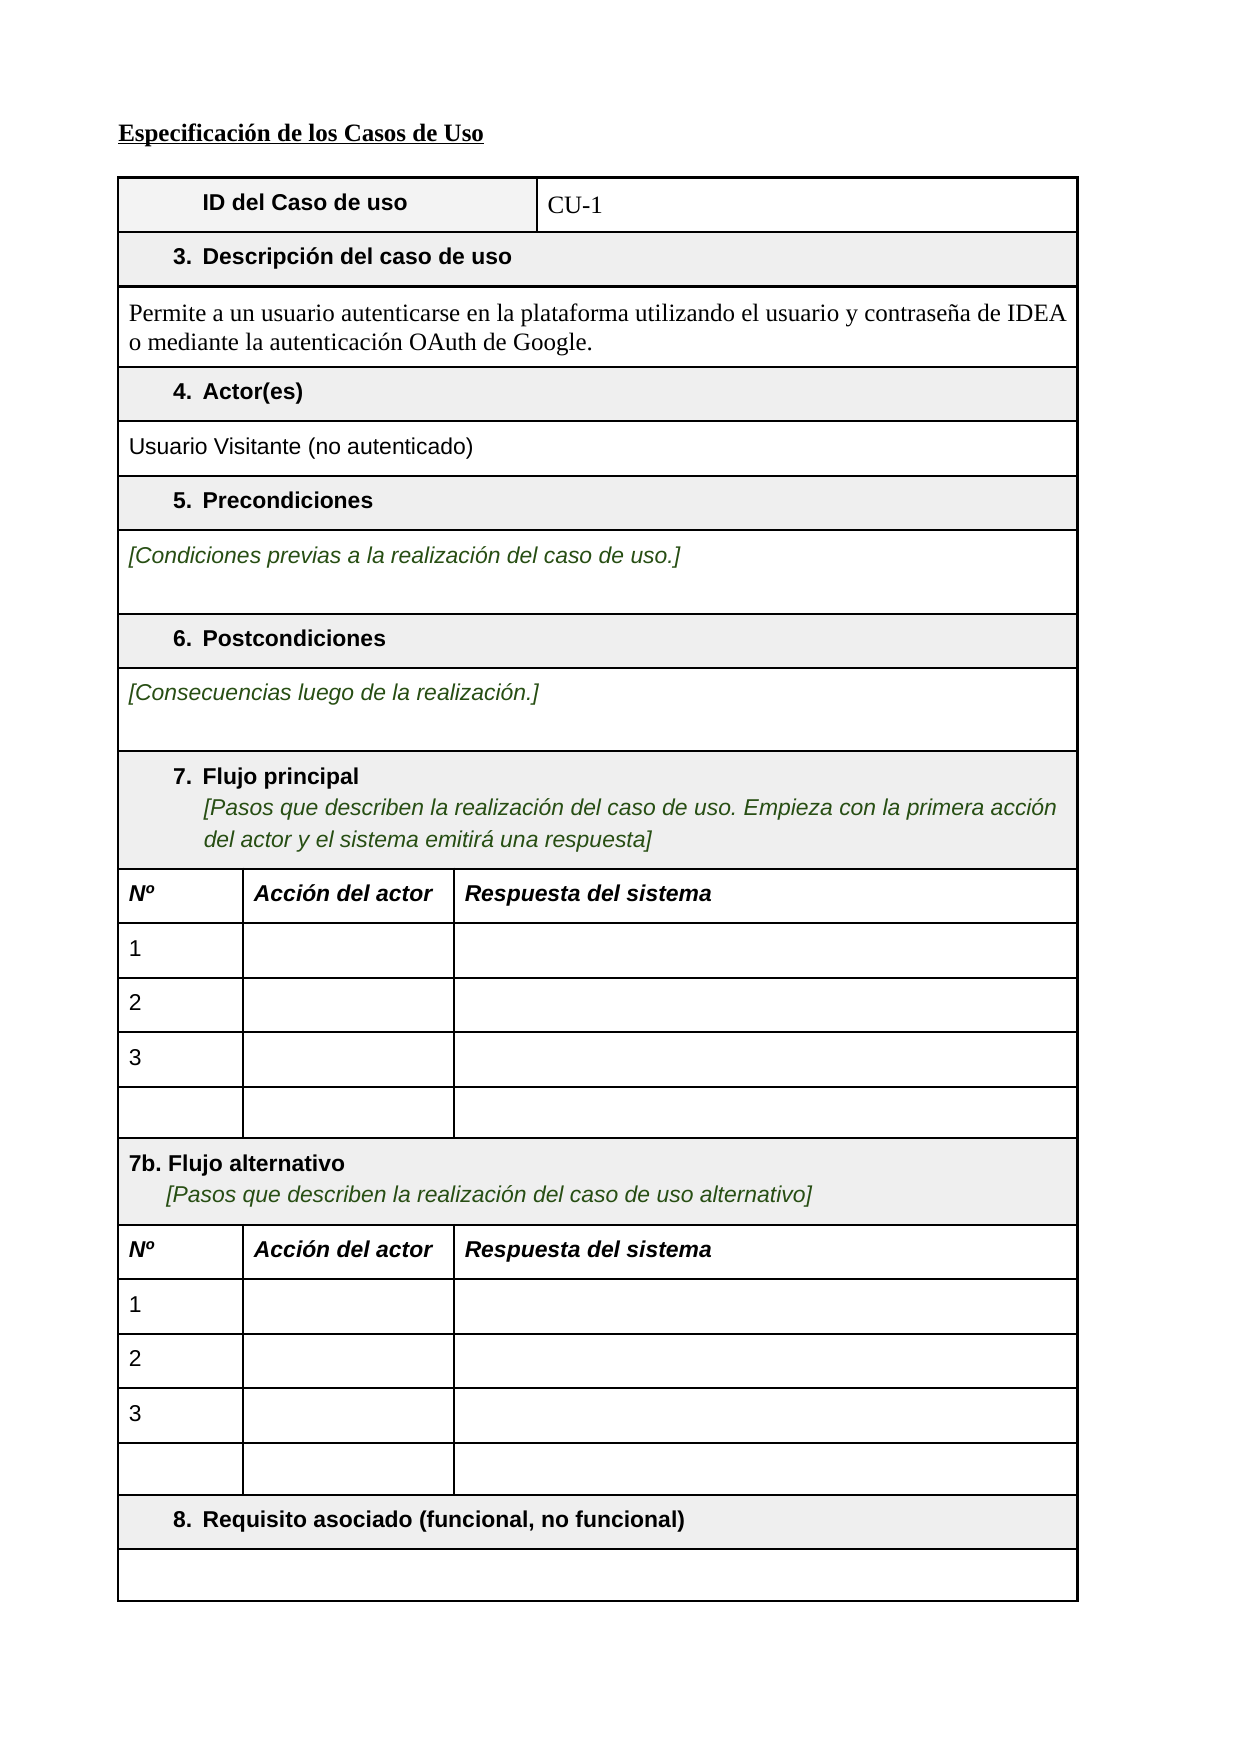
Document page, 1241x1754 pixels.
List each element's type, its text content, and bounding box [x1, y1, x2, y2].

table_cell [244, 1088, 453, 1137]
table_cell [119, 1444, 242, 1493]
table_cell 3 [119, 1033, 242, 1086]
table_cell 2 [119, 1335, 242, 1387]
table_cell [455, 1335, 1076, 1387]
table_cell [244, 1033, 453, 1086]
table_cell [244, 979, 453, 1031]
table_cell Respuesta del sistema [455, 1226, 1076, 1278]
table_cell Precondiciones [119, 477, 1076, 529]
table_cell Nº [119, 870, 242, 922]
table_cell [Condiciones previas a la realización del caso de uso.] [119, 531, 1076, 612]
table_cell ID del Caso de uso [119, 179, 536, 231]
table_cell Acción del actor [244, 870, 453, 922]
table_cell [244, 1280, 453, 1333]
table_cell Respuesta del sistema [455, 870, 1076, 922]
table_cell [Consecuencias luego de la realización.] [119, 669, 1076, 750]
table_cell Permite a un usuario autenticarse en la plataforma utilizando el usuario y contraseña de IDEA o mediante la autenticación OAuth de Google. [119, 288, 1076, 366]
table_cell [455, 1088, 1076, 1137]
table_cell [455, 1280, 1076, 1333]
table_cell CU-1 [538, 179, 1076, 231]
table_cell [455, 924, 1076, 977]
table_cell Flujo principal [Pasos que describen la realización del caso de uso. Empieza con la primera acción del actor y el sistema emitirá una respuesta] [119, 752, 1076, 868]
table_cell [119, 1550, 1076, 1599]
table_cell 3 [119, 1389, 242, 1442]
table_cell Usuario Visitante (no autenticado) [119, 422, 1076, 475]
table_cell Nº [119, 1226, 242, 1278]
table_cell 1 [119, 1280, 242, 1333]
table_cell Postcondiciones [119, 615, 1076, 667]
table_cell [119, 1088, 242, 1137]
table_cell Acción del actor [244, 1226, 453, 1278]
table_cell [455, 1444, 1076, 1493]
table_cell [455, 979, 1076, 1031]
table_cell Actor(es) [119, 368, 1076, 420]
table_cell 7b. Flujo alternativo [Pasos que describen la realización del caso de uso alternativo] [119, 1139, 1076, 1224]
table_cell [455, 1389, 1076, 1442]
table_cell Requisito asociado (funcional, no funcional) [119, 1496, 1076, 1548]
table_cell Descripción del caso de uso [119, 233, 1076, 285]
table_cell [244, 1335, 453, 1387]
table_cell 2 [119, 979, 242, 1031]
table_cell [244, 1389, 453, 1442]
table_cell [244, 1444, 453, 1493]
table_cell [244, 924, 453, 977]
table_cell 1 [119, 924, 242, 977]
table_cell [455, 1033, 1076, 1086]
